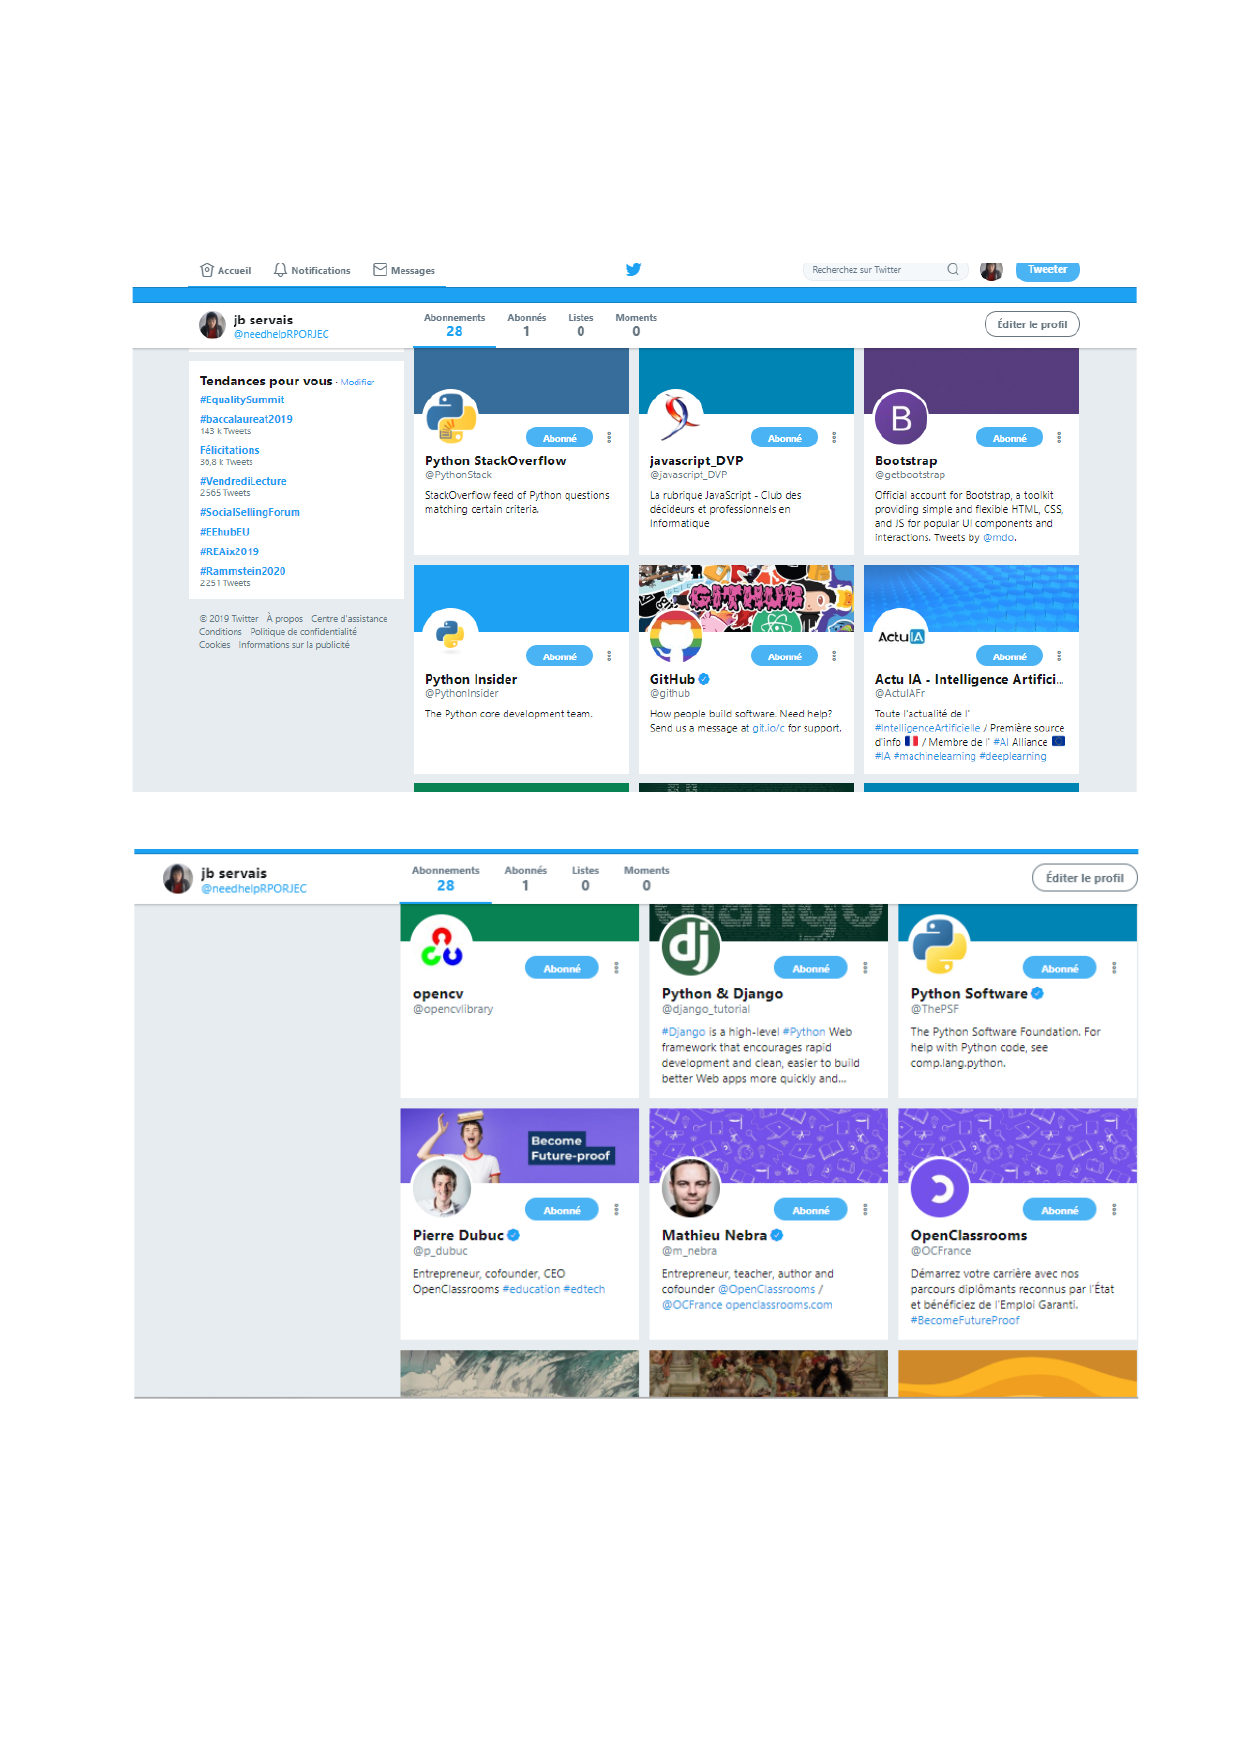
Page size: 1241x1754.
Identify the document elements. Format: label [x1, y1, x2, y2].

picture [134, 849, 1139, 1399]
picture [132, 263, 1137, 792]
